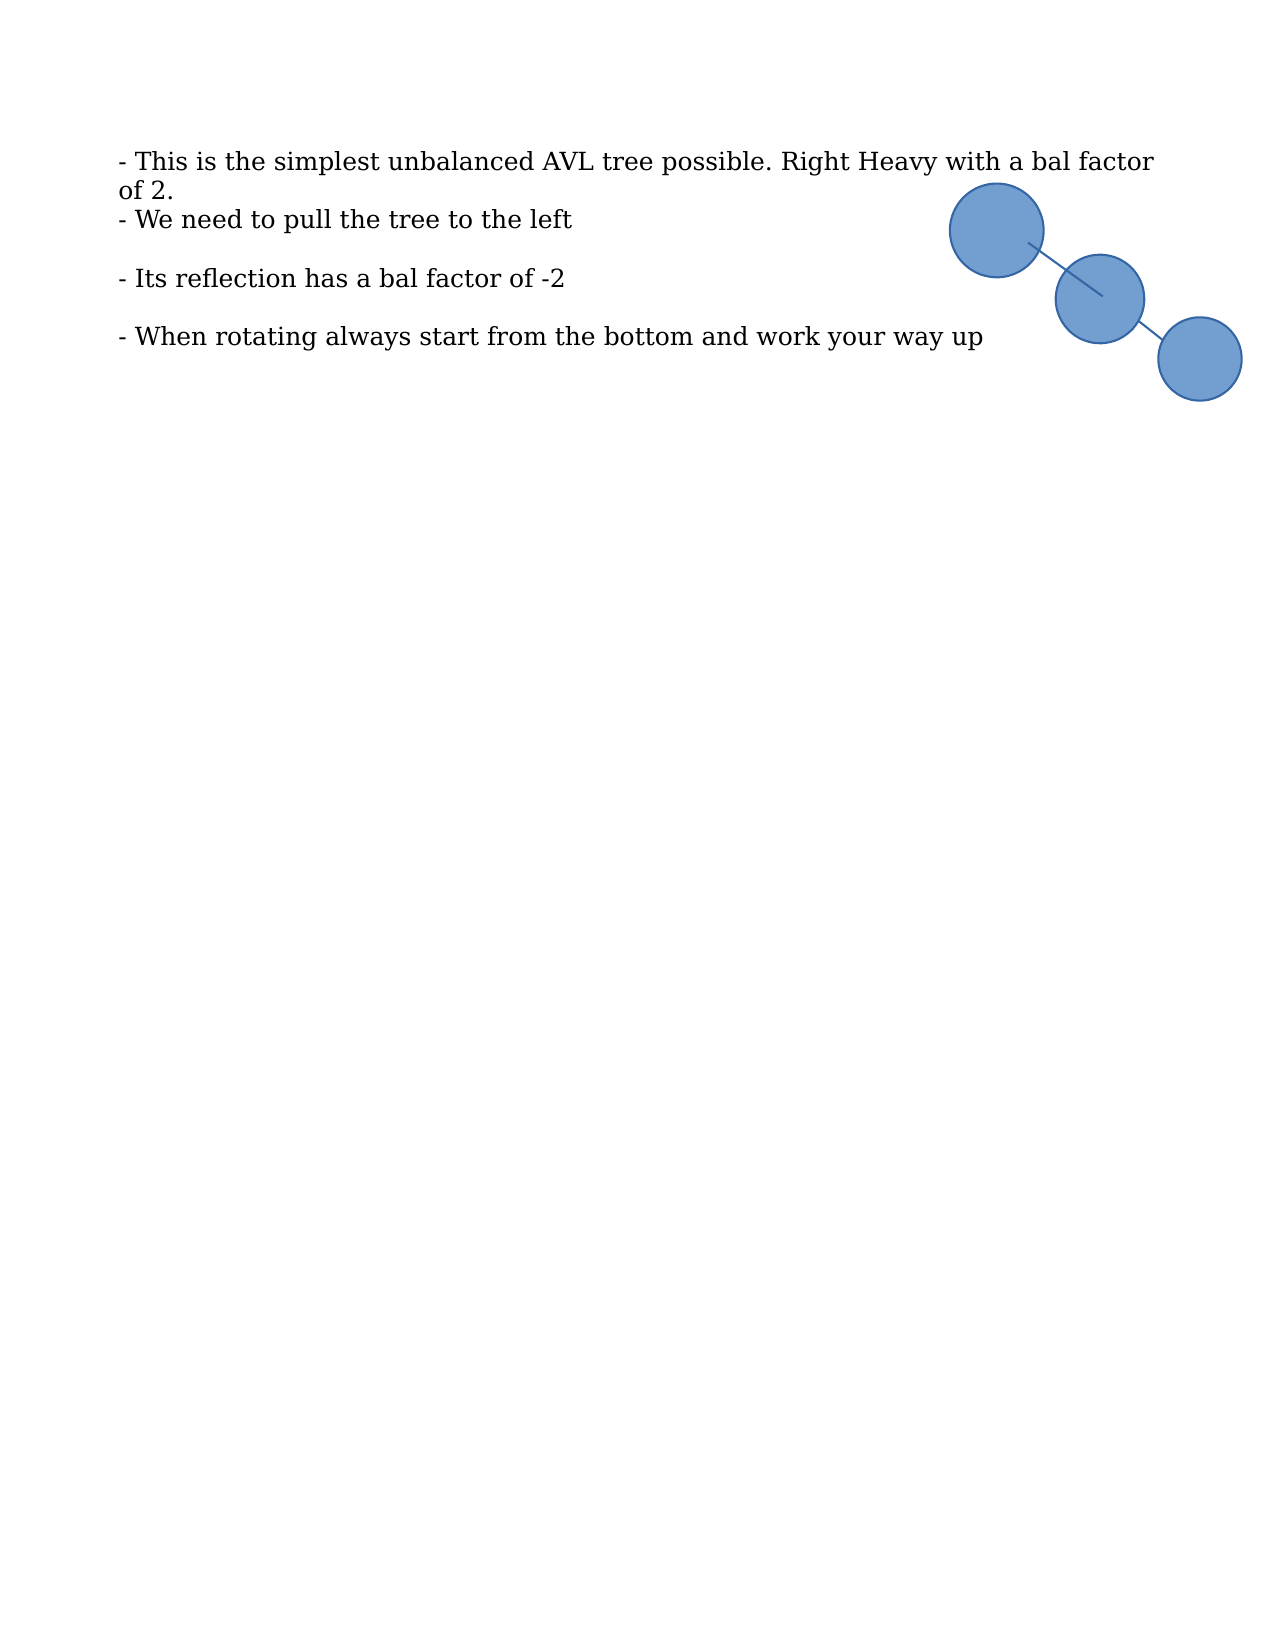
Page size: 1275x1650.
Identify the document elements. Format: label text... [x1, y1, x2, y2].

text - We need to pull the tree to the left [118, 206, 954, 235]
text - Its reflection has a bal factor of -2 [118, 264, 1064, 293]
text - This is the simplest unbalanced AVL tree possible. Right Heavy with a bal factor of 2. [118, 147, 1157, 206]
text [1039, 206, 1157, 235]
text - When rotating always start from the bottom and work your way up [118, 322, 1157, 351]
